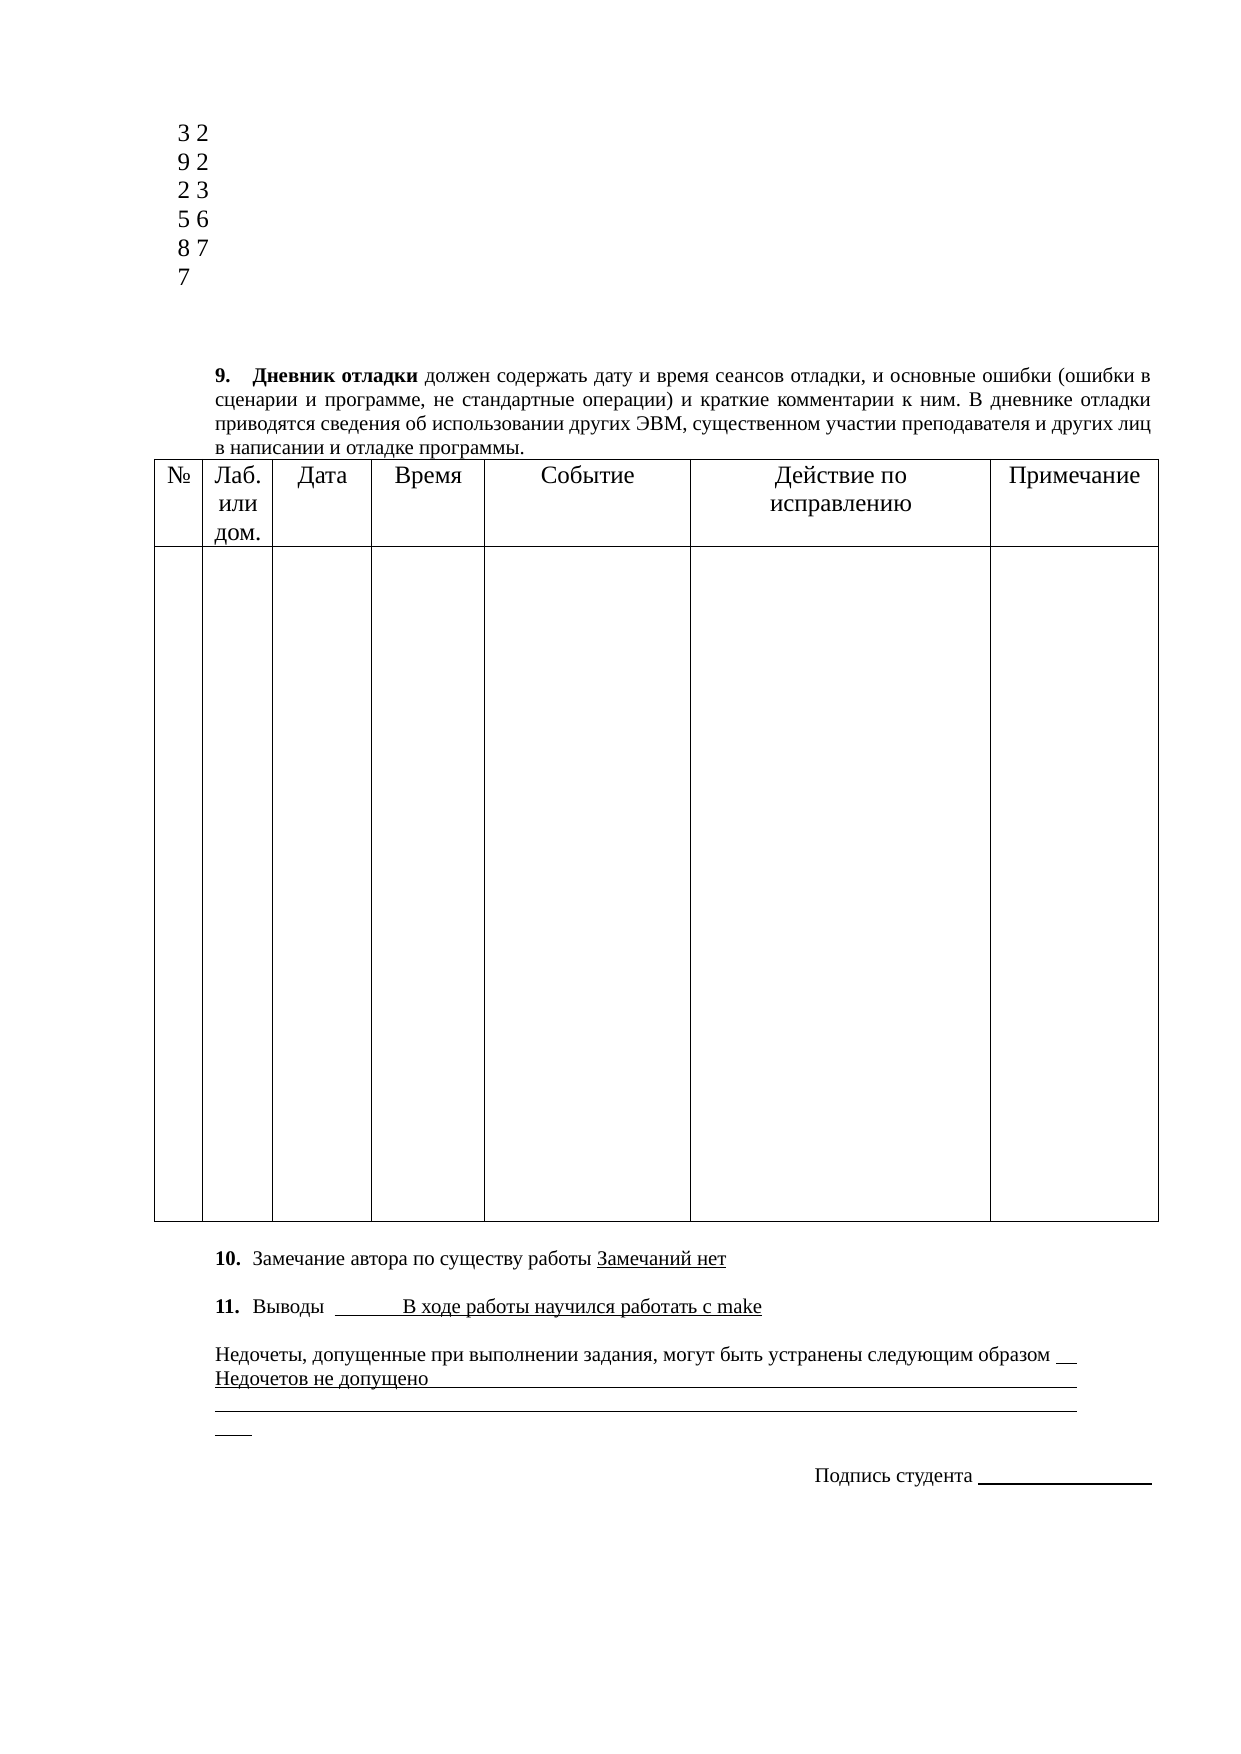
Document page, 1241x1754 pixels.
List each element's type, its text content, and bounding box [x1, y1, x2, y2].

text 2 3 [177, 176, 1152, 204]
table_cell [155, 547, 202, 1221]
text Недочеты, допущенные при выполнении задания, могут быть устранены следующим образом [215, 1342, 1152, 1366]
table_cell [273, 547, 371, 1221]
text 9 2 [177, 147, 1152, 176]
table_header Дата [273, 460, 371, 546]
text Подпись студента [215, 1462, 1152, 1487]
table_cell [485, 547, 690, 1221]
table_header Время [372, 460, 484, 546]
table_cell [203, 547, 272, 1221]
text 7 [177, 262, 1152, 291]
table_header Лаб. или дом. [203, 460, 272, 546]
text 3 2 [177, 118, 1152, 147]
table_cell [991, 547, 1158, 1221]
text 5 6 [177, 204, 1152, 233]
table_cell [372, 547, 484, 1221]
table_cell [691, 547, 990, 1221]
text 8 7 [177, 233, 1152, 262]
table_header Событие [485, 460, 690, 546]
list Замечание автора по существу работы Замечаний нет [215, 1246, 1152, 1270]
table_header № [155, 460, 202, 546]
list Выводы В ходе работы научился работать с make [215, 1294, 1152, 1318]
text Недочетов не допущено [215, 1366, 1152, 1438]
list Дневник отладки должен содержать дату и время сеансов отладки, и основные ошибки (ошибки в сценарии и программе, не стандартные операции) и краткие комментарии к ним. В дневнике отладки приводятся сведения об использовании других ЭВМ, существенном участии преподавателя и других лиц в написании и отладке программы. [215, 362, 1152, 459]
table_header Примечание [991, 460, 1158, 546]
table_header Действие по исправлению [691, 460, 990, 546]
